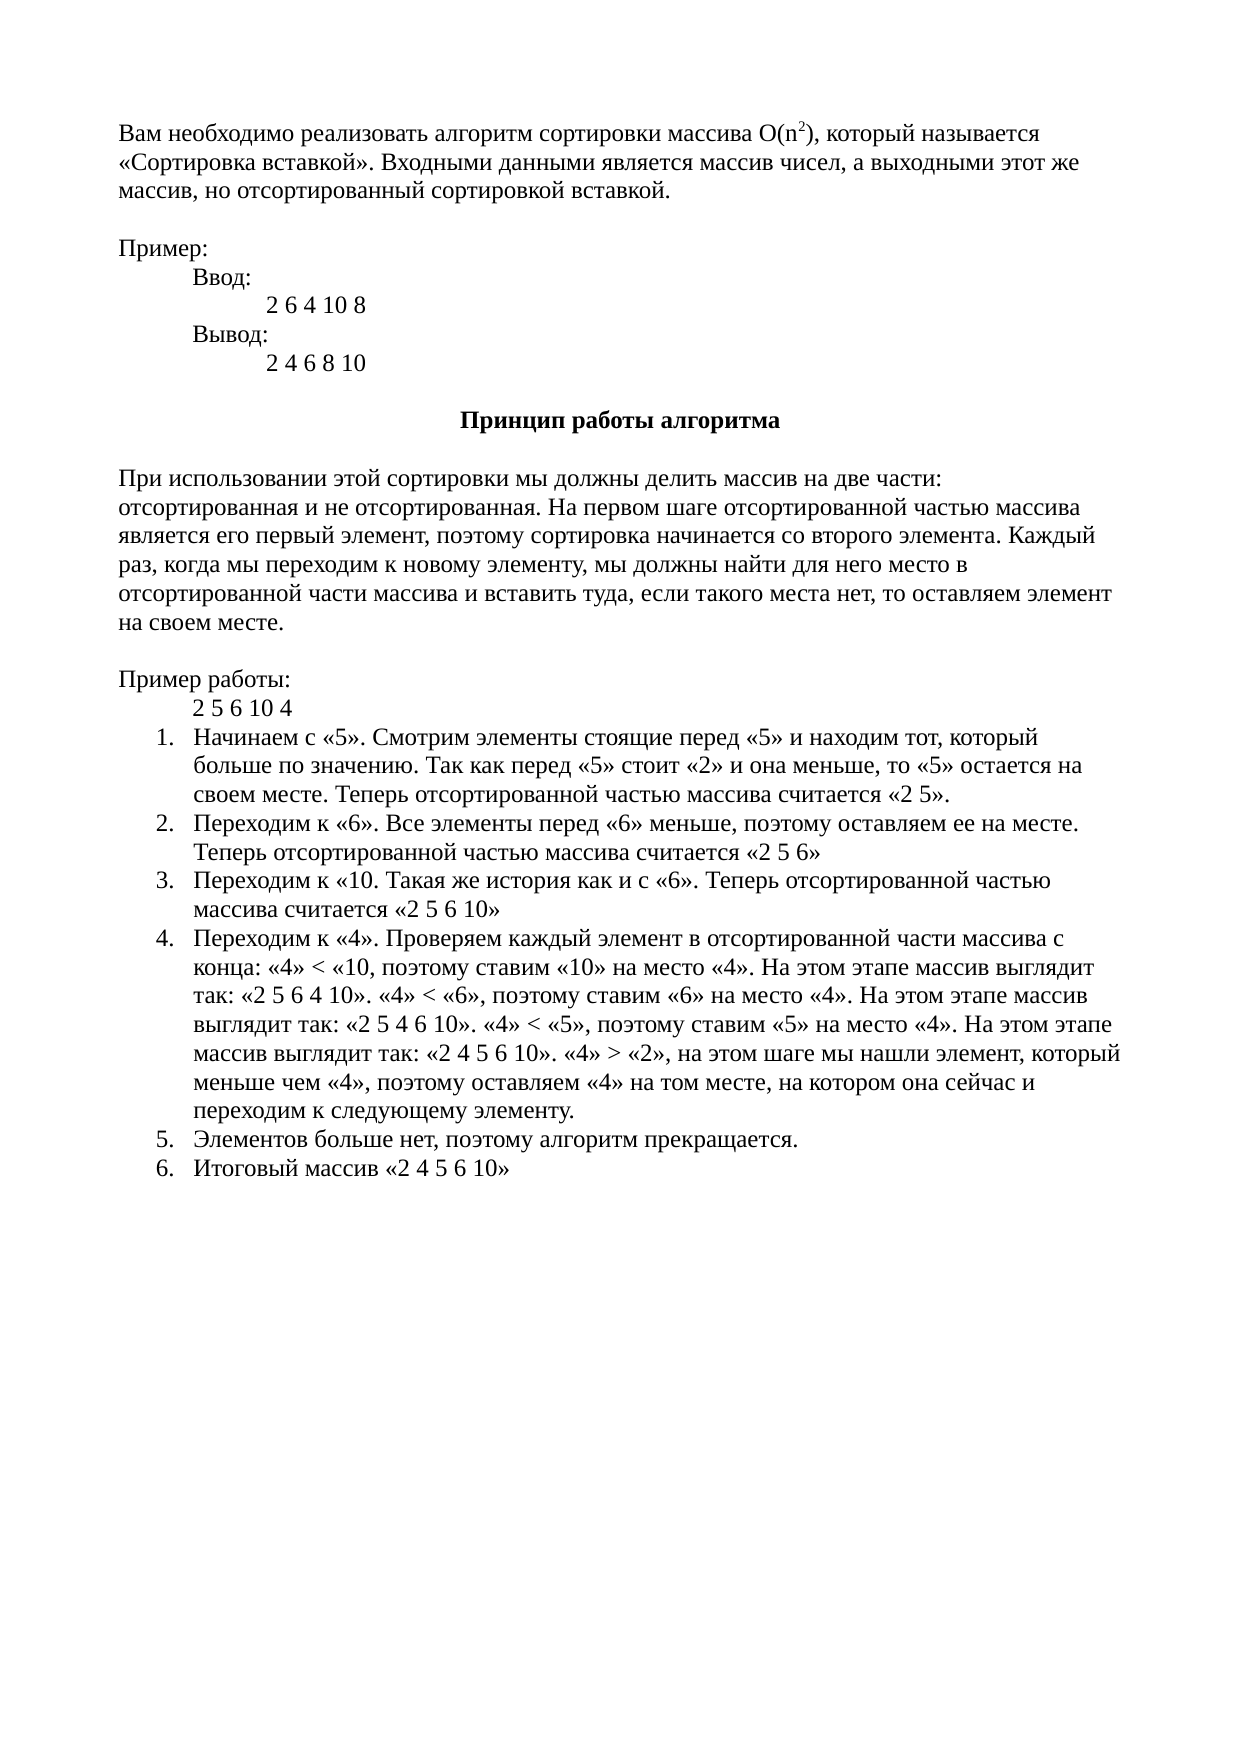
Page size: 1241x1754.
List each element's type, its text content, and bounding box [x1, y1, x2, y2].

text Принцип работы алгоритма [118, 406, 1122, 434]
text Пример работы: [118, 664, 1122, 693]
text Вам необходимо реализовать алгоритм сортировки массива O(n2), который называется «Сортировка вставкой». Входными данными является массив чисел, а выходными этот же массив, но отсортированный сортировкой вставкой. [118, 118, 1122, 204]
text Ввод: [118, 262, 1122, 291]
list Итоговый массив «2 4 5 6 10» [156, 1153, 1122, 1182]
list Переходим к «10. Такая же история как и с «6». Теперь отсортированной частью массива считается «2 5 6 10» [156, 866, 1122, 923]
text 2 5 6 10 4 [118, 693, 1122, 722]
text 2 6 4 10 8 [118, 291, 1122, 319]
text Пример: [118, 233, 1122, 262]
list Переходим к «4». Проверяем каждый элемент в отсортированной части массива с конца: «4» < «10, поэтому ставим «10» на место «4». На этом этапе массив выглядит так: «2 5 6 4 10». «4» < «6», поэтому ставим «6» на место «4». На этом этапе массив выглядит так: «2 5 4 6 10». «4» < «5», поэтому ставим «5» на место «4». На этом этапе массив выглядит так: «2 4 5 6 10». «4» > «2», на этом шаге мы нашли элемент, который меньше чем «4», поэтому оставляем «4» на том месте, на котором она сейчас и переходим к следующему элементу. [156, 923, 1122, 1124]
text При использовании этой сортировки мы должны делить массив на две части: отсортированная и не отсортированная. На первом шаге отсортированной частью массива является его первый элемент, поэтому сортировка начинается со второго элемента. Каждый раз, когда мы переходим к новому элементу, мы должны найти для него место в отсортированной части массива и вставить туда, если такого места нет, то оставляем элемент на своем месте. [118, 463, 1122, 636]
list Переходим к «6». Все элементы перед «6» меньше, поэтому оставляем ее на месте. Теперь отсортированной частью массива считается «2 5 6» [156, 808, 1122, 866]
text 2 4 6 8 10 [118, 348, 1122, 377]
list Начинаем с «5». Смотрим элементы стоящие перед «5» и находим тот, который больше по значению. Так как перед «5» стоит «2» и она меньше, то «5» остается на своем месте. Теперь отсортированной частью массива считается «2 5». [156, 722, 1122, 808]
text Вывод: [118, 319, 1122, 348]
list Элементов больше нет, поэтому алгоритм прекращается. [156, 1124, 1122, 1153]
